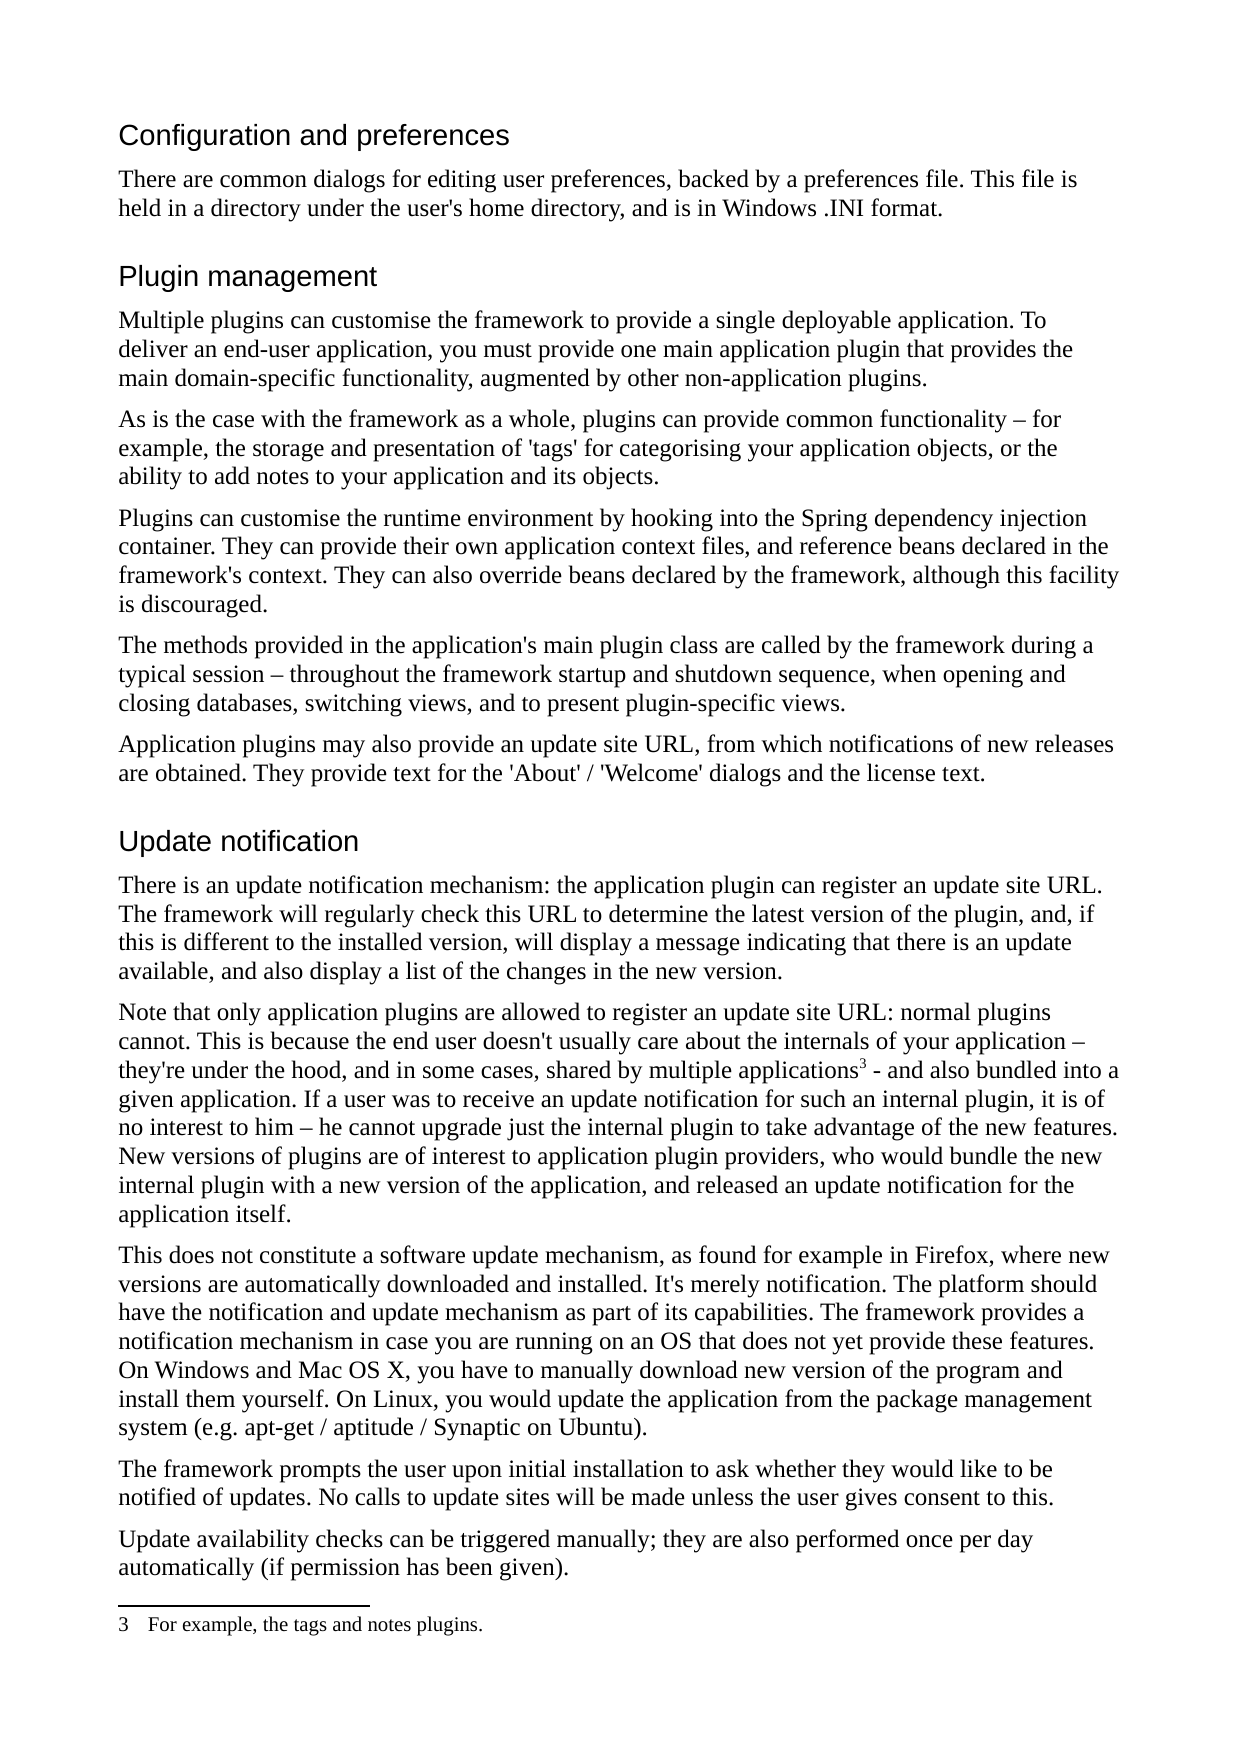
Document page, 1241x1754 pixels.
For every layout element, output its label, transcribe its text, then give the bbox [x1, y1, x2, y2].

text The framework prompts the user upon initial installation to ask whether they would like to be notified of updates. No calls to update sites will be made unless the user gives consent to this. [118, 1454, 1122, 1511]
text The methods provided in the application's main plugin class are called by the framework during a typical session – throughout the framework startup and shutdown sequence, when opening and closing databases, switching views, and to present plugin-specific views. [118, 630, 1122, 716]
subtitle Configuration and preferences [118, 118, 1122, 152]
subtitle Update notification [118, 824, 1122, 857]
text There is an update notification mechanism: the application plugin can register an update site URL. The framework will regularly check this URL to determine the latest version of the plugin, and, if this is different to the installed version, will display a message indicating that there is an update available, and also display a list of the changes in the new version. [118, 870, 1122, 985]
text There are common dialogs for editing user preferences, backed by a preferences file. This file is held in a directory under the user's home directory, and is in Windows .INI format. [118, 164, 1122, 222]
text As is the case with the framework as a whole, plugins can provide common functionality – for example, the storage and presentation of 'tags' for categorising your application objects, or the ability to add notes to your application and its objects. [118, 404, 1122, 490]
text This does not constitute a software update mechanism, as found for example in Firefox, where new versions are automatically downloaded and installed. It's merely notification. The platform should have the notification and update mechanism as part of its capabilities. The framework provides a notification mechanism in case you are running on an OS that does not yet provide these features. On Windows and Mac OS X, you have to manually download new version of the program and install them yourself. On Linux, you would update the application from the package management system (e.g. apt-get / aptitude / Synaptic on Ubuntu). [118, 1240, 1122, 1441]
text Application plugins may also provide an update site URL, from which notifications of new releases are obtained. They provide text for the 'About' / 'Welcome' dialogs and the license text. [118, 729, 1122, 786]
text Plugins can customise the runtime environment by hooking into the Spring dependency injection container. They can provide their own application context files, and reference beans declared in the framework's context. They can also override beans declared by the framework, although this facility is discouraged. [118, 503, 1122, 618]
text Update availability checks can be triggered manually; they are also performed once per day automatically (if permission has been given). [118, 1524, 1122, 1581]
text Multiple plugins can customise the framework to provide a single deployable application. To deliver an end-user application, you must provide one main application plugin that provides the main domain-specific functionality, augmented by other non-application plugins. [118, 305, 1122, 391]
text Note that only application plugins are allowed to register an update site URL: normal plugins cannot. This is because the end user doesn't usually care about the internals of your application – they're under the hood, and in some cases, shared by multiple applications - and also bundled into a given application. If a user was to receive an update notification for such an internal plugin, it is of no interest to him – he cannot upgrade just the internal plugin to take advantage of the new features. New versions of plugins are of interest to application plugin providers, who would bundle the new internal plugin with a new version of the application, and released an update notification for the application itself. [118, 997, 1122, 1227]
subtitle Plugin management [118, 259, 1122, 293]
text For example, the tags and notes plugins. [118, 1612, 1122, 1636]
